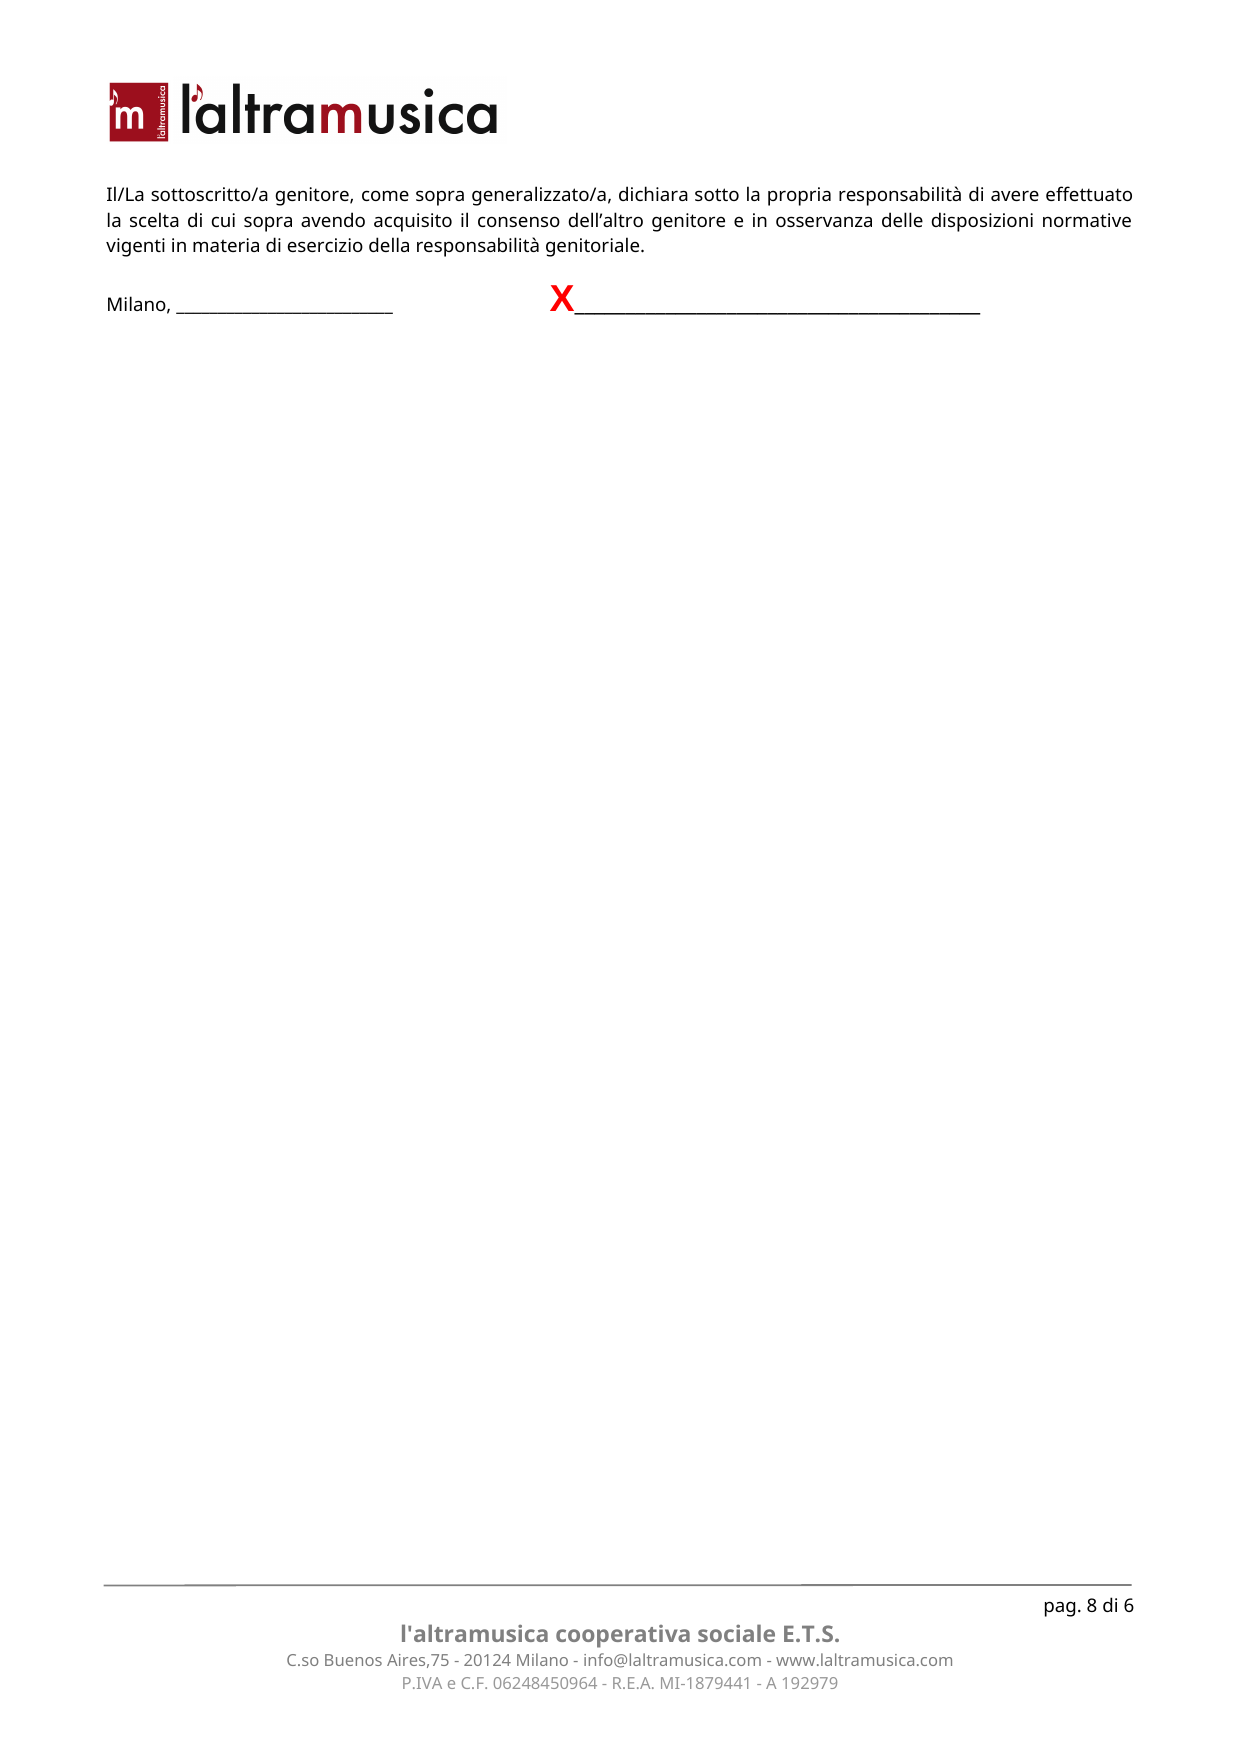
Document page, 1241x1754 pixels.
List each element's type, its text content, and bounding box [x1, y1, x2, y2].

picture [107, 80, 171, 144]
picture [173, 76, 507, 144]
text Milano, __________________________ X________________________________________ [106, 276, 1134, 319]
text Il/La sottoscritto/a genitore, come sopra generalizzato/a, dichiara sotto la propria responsabilità di avere effettuato la scelta di cui sopra avendo acquisito il consenso dell’altro genitore e in osservanza delle disposizioni normative vigenti in materia di esercizio della responsabilità genitoriale. [106, 182, 1134, 258]
